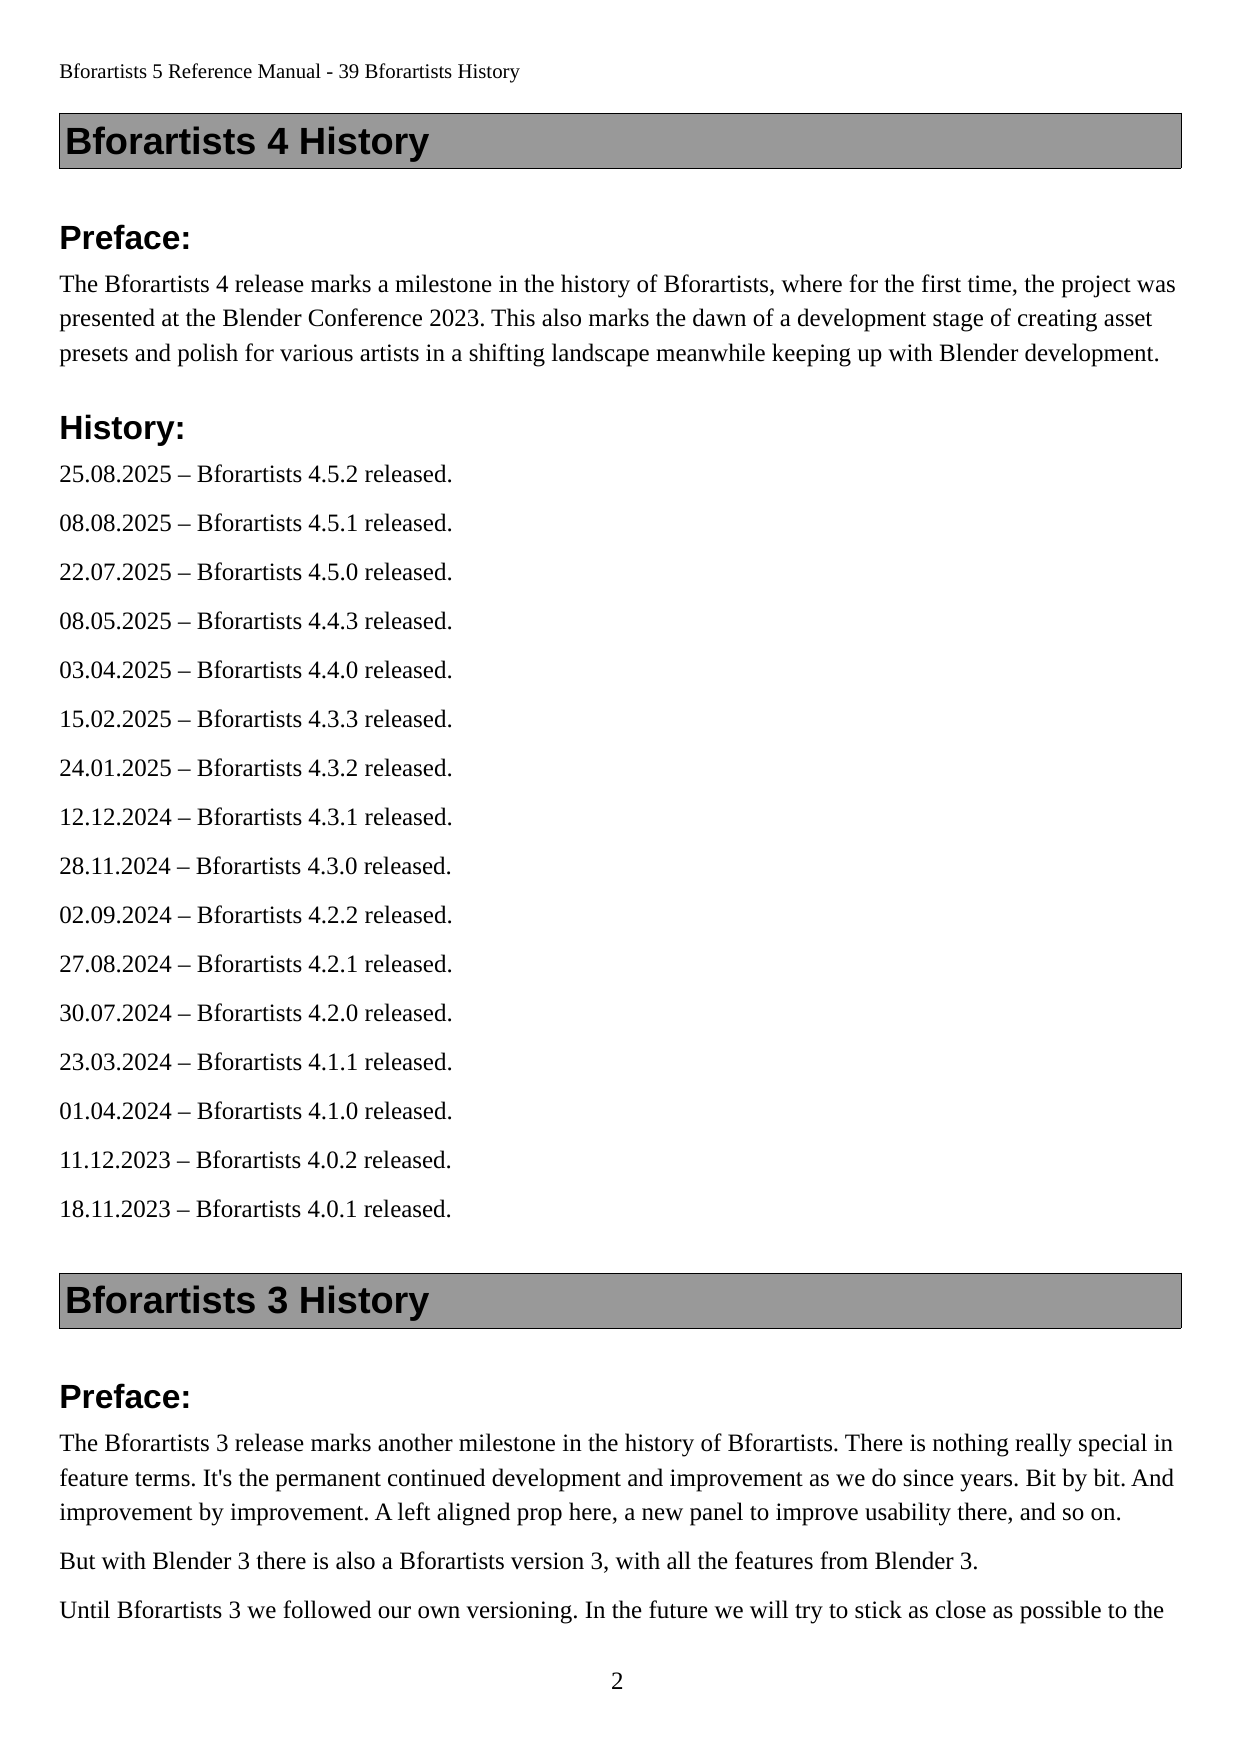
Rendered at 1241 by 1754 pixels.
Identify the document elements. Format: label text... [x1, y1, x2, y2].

text 28.11.2024 – Bforartists 4.3.0 released. [59, 851, 1181, 880]
text 12.12.2024 – Bforartists 4.3.1 released. [59, 802, 1181, 831]
table_header Bforartists 3 History [60, 1274, 1181, 1328]
text Until Bforartists 3 we followed our own versioning. In the future we will try to stick as close as possible to the [59, 1596, 1181, 1624]
text 08.05.2025 – Bforartists 4.4.3 released. [59, 606, 1181, 634]
text 27.08.2024 – Bforartists 4.2.1 released. [59, 949, 1181, 978]
text But with Blender 3 there is also a Bforartists version 3, with all the features from Blender 3. [59, 1546, 1181, 1575]
subtitle Preface: [59, 1377, 1181, 1416]
text The Bforartists 3 release marks another milestone in the history of Bforartists. There is nothing really special in feature terms. It's the permanent continued development and improvement as we do since years. Bit by bit. And improvement by improvement. A left aligned prop here, a new panel to improve usability there, and so on. [59, 1428, 1181, 1526]
text 01.04.2024 – Bforartists 4.1.0 released. [59, 1096, 1181, 1125]
subtitle Preface: [59, 217, 1181, 256]
text 02.09.2024 – Bforartists 4.2.2 released. [59, 900, 1181, 929]
text 18.11.2023 – Bforartists 4.0.1 released. [59, 1194, 1181, 1223]
text 24.01.2025 – Bforartists 4.3.2 released. [59, 753, 1181, 782]
text 30.07.2024 – Bforartists 4.2.0 released. [59, 998, 1181, 1027]
text 22.07.2025 – Bforartists 4.5.0 released. [59, 557, 1181, 586]
text 15.02.2025 – Bforartists 4.3.3 released. [59, 704, 1181, 733]
subtitle History: [59, 407, 1181, 446]
text 03.04.2025 – Bforartists 4.4.0 released. [59, 655, 1181, 684]
text 25.08.2025 – Bforartists 4.5.2 released. [59, 459, 1181, 487]
text The Bforartists 4 release marks a milestone in the history of Bforartists, where for the first time, the project was presented at the Blender Conference 2023. This also marks the dawn of a development stage of creating asset presets and polish for various artists in a shifting landscape meanwhile keeping up with Blender development. [59, 269, 1181, 366]
text 23.03.2024 – Bforartists 4.1.1 released. [59, 1047, 1181, 1076]
table_header Bforartists 4 History [60, 114, 1181, 168]
text 11.12.2023 – Bforartists 4.0.2 released. [59, 1146, 1181, 1174]
text 08.08.2025 – Bforartists 4.5.1 released. [59, 508, 1181, 536]
